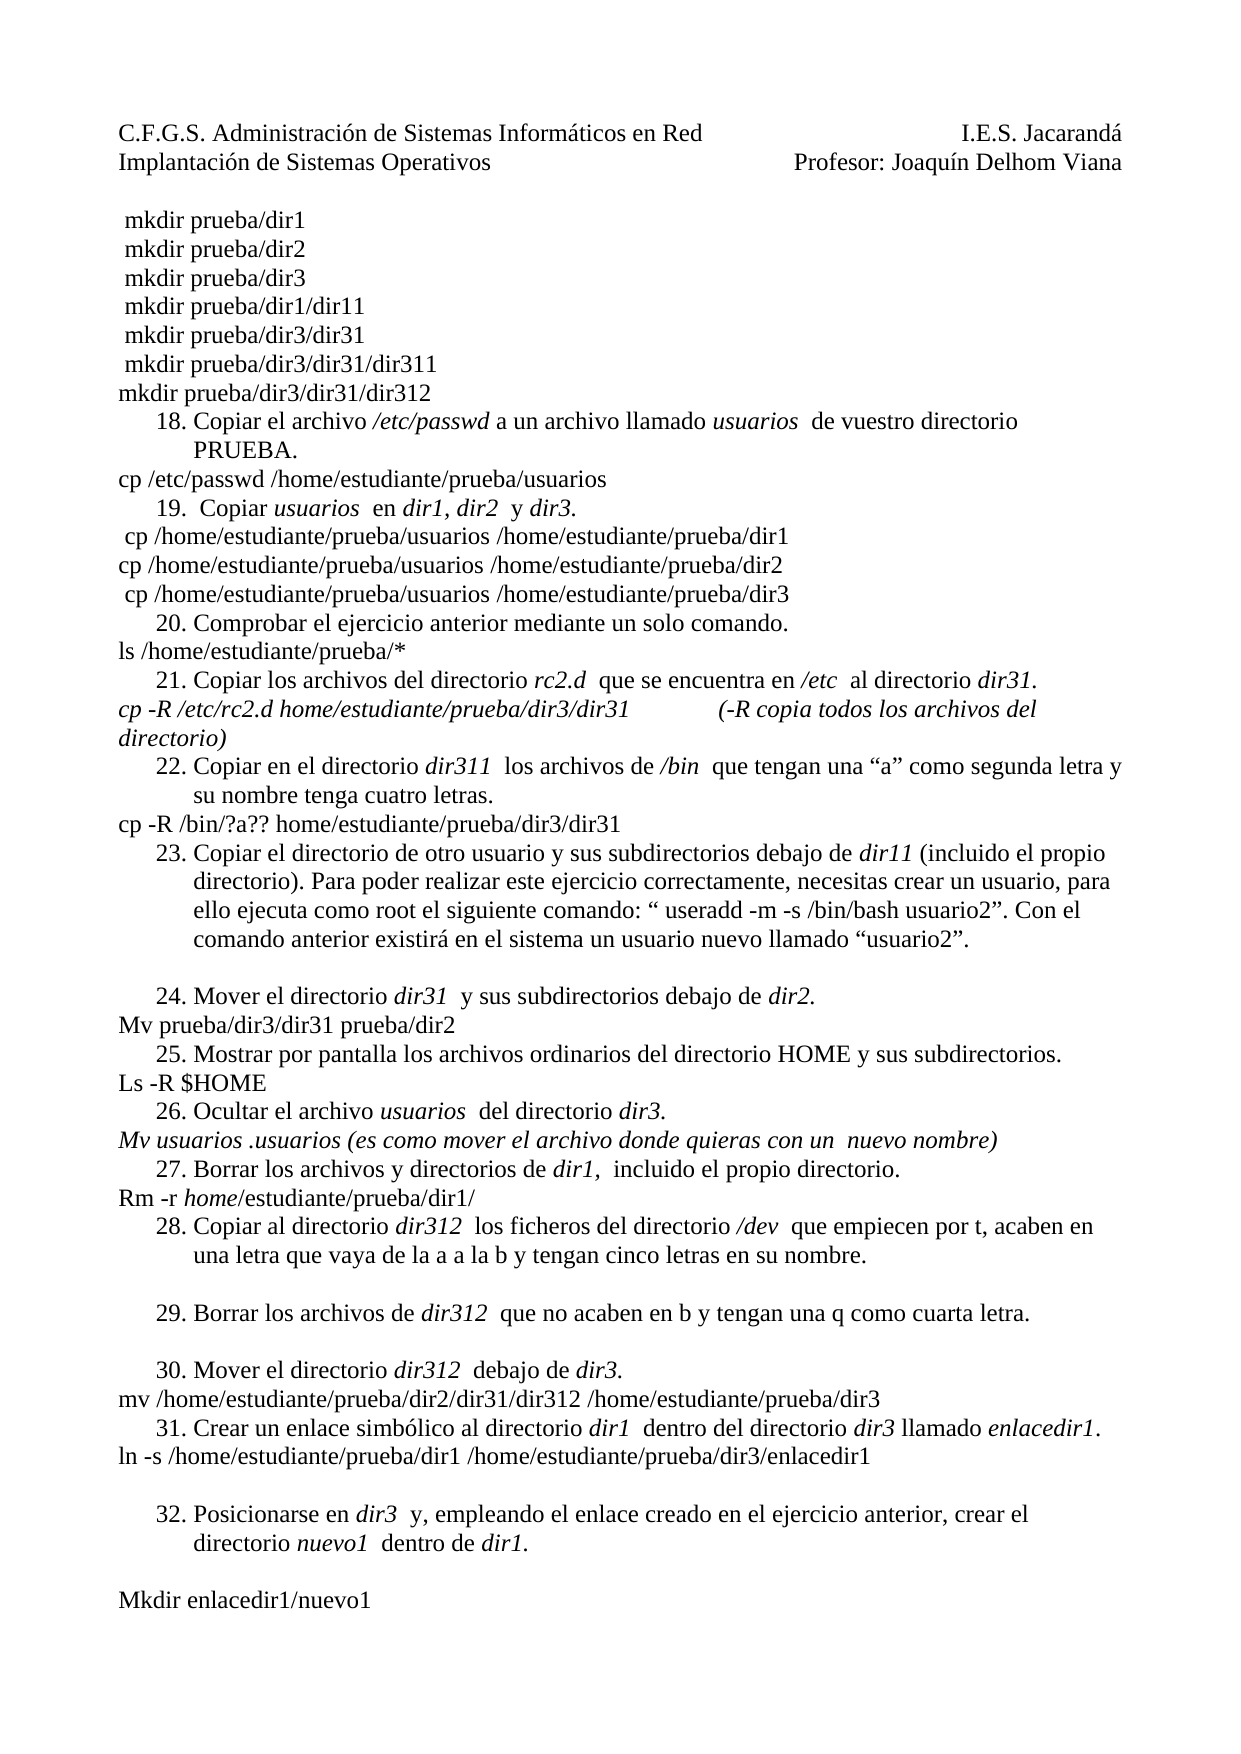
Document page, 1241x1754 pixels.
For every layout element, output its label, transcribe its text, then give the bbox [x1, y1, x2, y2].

list Ocultar el archivo usuarios del directorio dir3. [156, 1096, 1122, 1125]
text mkdir prueba/dir3/dir31/dir312 [118, 378, 1122, 406]
text Rm -r home/estudiante/prueba/dir1/ [118, 1183, 1122, 1211]
text mkdir prueba/dir2 [118, 234, 1122, 263]
list Posicionarse en dir3 y, empleando el enlace creado en el ejercicio anterior, crear el directorio nuevo1 dentro de dir1. [156, 1499, 1122, 1556]
text mkdir prueba/dir1/dir11 [118, 291, 1122, 320]
text cp -R /bin/?a?? home/estudiante/prueba/dir3/dir31 [118, 809, 1122, 838]
text mv /home/estudiante/prueba/dir2/dir31/dir312 /home/estudiante/prueba/dir3 [118, 1384, 1122, 1413]
text Ls -R $HOME [118, 1068, 1122, 1096]
list Borrar los archivos de dir312 que no acaben en b y tengan una q como cuarta letra. [156, 1298, 1122, 1326]
text mkdir prueba/dir3 [118, 263, 1122, 291]
text cp /home/estudiante/prueba/usuarios /home/estudiante/prueba/dir1 [118, 521, 1122, 550]
list Copiar usuarios en dir1, dir2 y dir3. [156, 493, 1122, 521]
list Copiar al directorio dir312 los ficheros del directorio /dev que empiecen por t, acaben en una letra que vaya de la a a la b y tengan cinco letras en su nombre. [156, 1211, 1122, 1269]
text ln -s /home/estudiante/prueba/dir1 /home/estudiante/prueba/dir3/enlacedir1 [118, 1441, 1122, 1470]
list Copiar en el directorio dir311 los archivos de /bin que tengan una “a” como segunda letra y su nombre tenga cuatro letras. [156, 751, 1122, 809]
list Borrar los archivos y directorios de dir1, incluido el propio directorio. [156, 1154, 1122, 1183]
text ls /home/estudiante/prueba/* [118, 636, 1122, 665]
list Mostrar por pantalla los archivos ordinarios del directorio HOME y sus subdirectorios. [156, 1039, 1122, 1068]
text cp -R /etc/rc2.d home/estudiante/prueba/dir3/dir31 (-R copia todos los archivos del directorio) [118, 694, 1122, 751]
list Crear un enlace simbólico al directorio dir1 dentro del directorio dir3 llamado enlacedir1. [156, 1413, 1122, 1441]
list Comprobar el ejercicio anterior mediante un solo comando. [156, 608, 1122, 636]
text cp /etc/passwd /home/estudiante/prueba/usuarios [118, 464, 1122, 493]
text mkdir prueba/dir1 [118, 205, 1122, 234]
text cp /home/estudiante/prueba/usuarios /home/estudiante/prueba/dir3 [118, 579, 1122, 608]
text Mv usuarios .usuarios (es como mover el archivo donde quieras con un nuevo nombre) [118, 1125, 1122, 1154]
list Copiar el archivo /etc/passwd a un archivo llamado usuarios de vuestro directorio PRUEBA. [156, 406, 1122, 464]
text mkdir prueba/dir3/dir31 [118, 320, 1122, 349]
text Mkdir enlacedir1/nuevo1 [118, 1585, 1122, 1614]
list Mover el directorio dir312 debajo de dir3. [156, 1355, 1122, 1384]
list Copiar los archivos del directorio rc2.d que se encuentra en /etc al directorio dir31. [156, 665, 1122, 694]
text mkdir prueba/dir3/dir31/dir311 [118, 349, 1122, 378]
text cp /home/estudiante/prueba/usuarios /home/estudiante/prueba/dir2 [118, 550, 1122, 579]
text Mv prueba/dir3/dir31 prueba/dir2 [118, 1010, 1122, 1039]
list Copiar el directorio de otro usuario y sus subdirectorios debajo de dir11 (incluido el propio directorio). Para poder realizar este ejercicio correctamente, necesitas crear un usuario, para ello ejecuta como root el siguiente comando: “ useradd -m -s /bin/bash usuario2”. Con el comando anterior existirá en el sistema un usuario nuevo llamado “usuario2”. [156, 838, 1122, 953]
list Mover el directorio dir31 y sus subdirectorios debajo de dir2. [156, 981, 1122, 1010]
